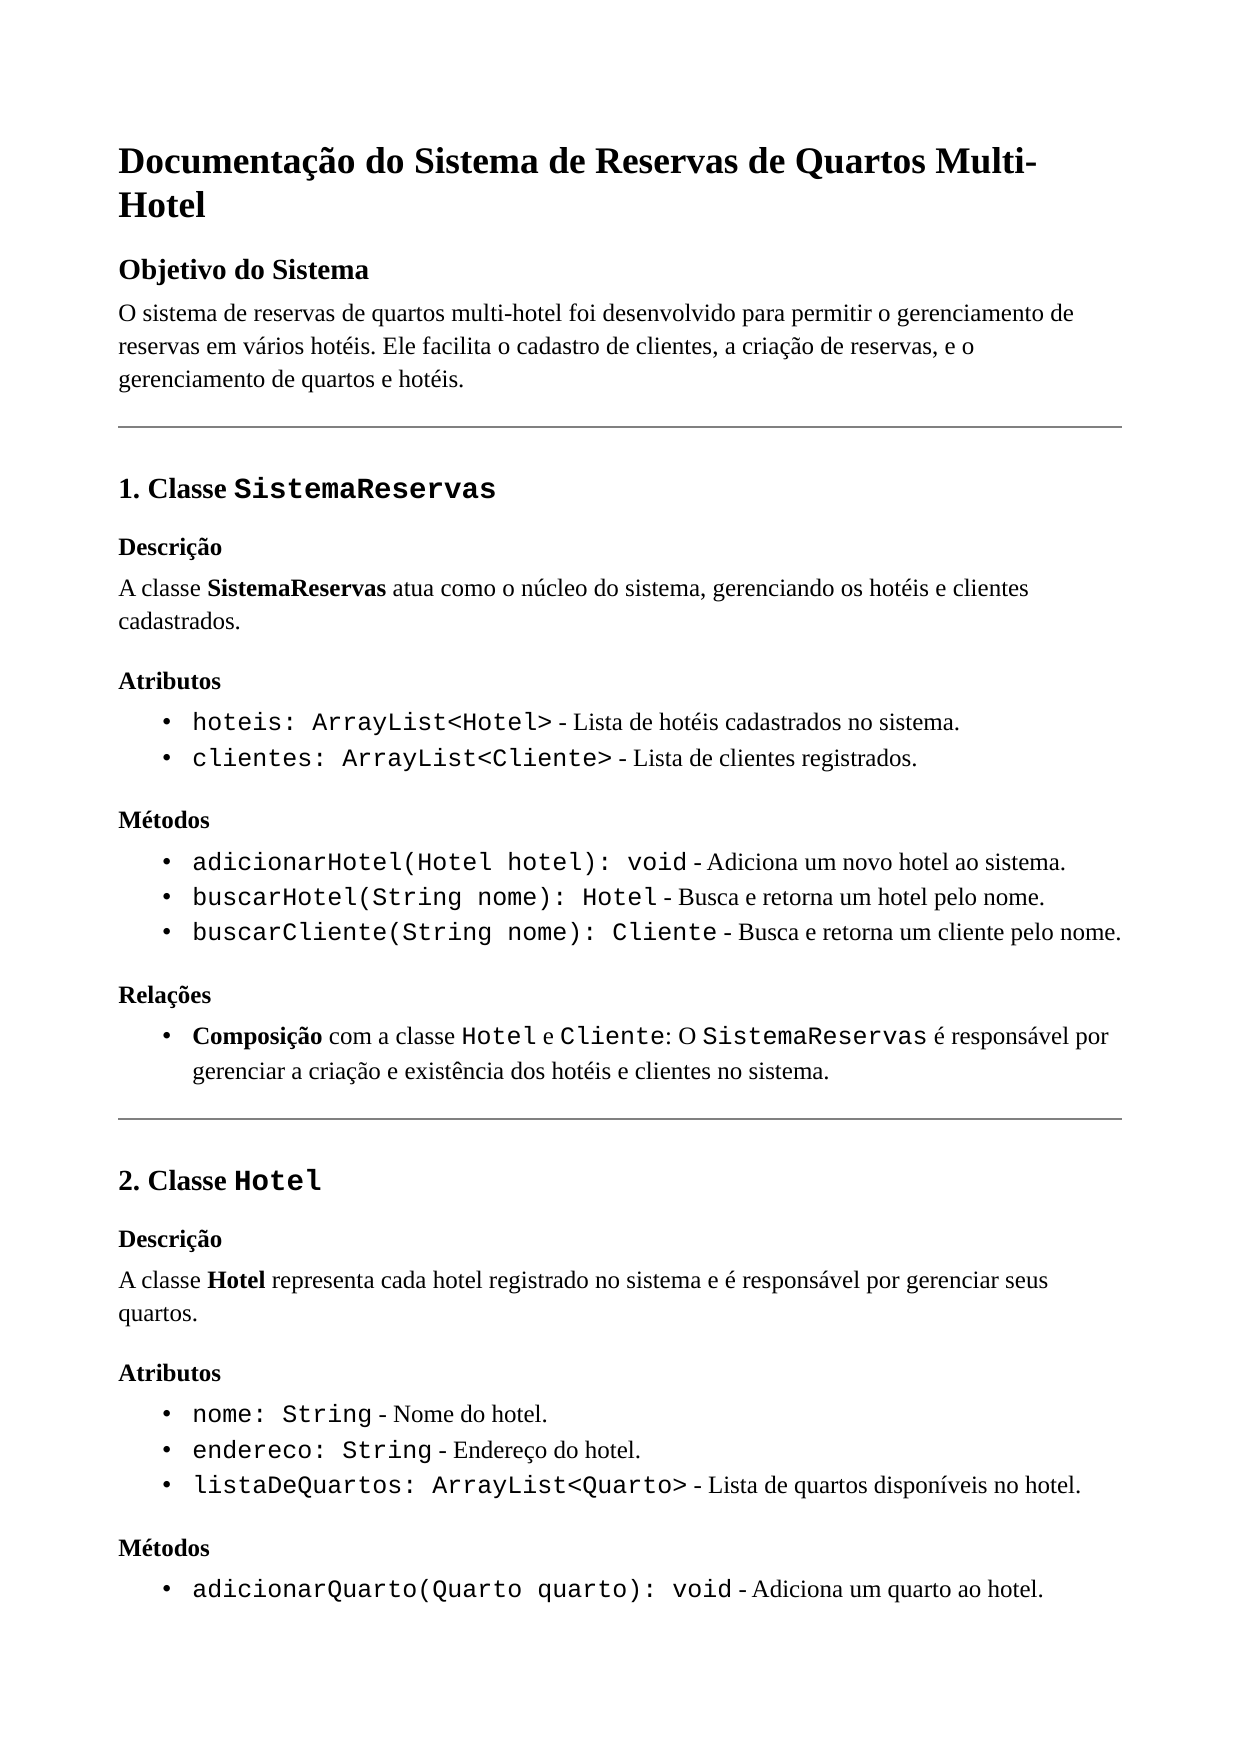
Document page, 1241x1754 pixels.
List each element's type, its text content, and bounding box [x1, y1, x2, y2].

text A classe Hotel representa cada hotel registrado no sistema e é responsável por gerenciar seus quartos. [118, 1265, 1122, 1327]
list buscarHotel(String nome): Hotel - Busca e retorna um hotel pelo nome. [162, 882, 1122, 913]
subtitle Métodos [118, 805, 1122, 834]
subtitle Atributos [118, 1358, 1122, 1387]
subtitle Descrição [118, 1224, 1122, 1253]
list endereco: String - Endereço do hotel. [162, 1435, 1122, 1466]
list hoteis: ArrayList<Hotel> - Lista de hotéis cadastrados no sistema. [162, 707, 1122, 738]
list clientes: ArrayList<Cliente> - Lista de clientes registrados. [162, 743, 1122, 774]
subtitle 1. Classe SistemaReservas [118, 471, 1122, 507]
list buscarCliente(String nome): Cliente - Busca e retorna um cliente pelo nome. [162, 917, 1122, 948]
list Composição com a classe Hotel e Cliente: O SistemaReservas é responsável por gerenciar a criação e existência dos hotéis e clientes no sistema. [162, 1021, 1122, 1085]
subtitle Atributos [118, 666, 1122, 695]
list listaDeQuartos: ArrayList<Quarto> - Lista de quartos disponíveis no hotel. [162, 1470, 1122, 1501]
subtitle Objetivo do Sistema [118, 252, 1122, 286]
list adicionarHotel(Hotel hotel): void - Adiciona um novo hotel ao sistema. [162, 847, 1122, 877]
list adicionarQuarto(Quarto quarto): void - Adiciona um quarto ao hotel. [162, 1574, 1122, 1605]
text O sistema de reservas de quartos multi-hotel foi desenvolvido para permitir o gerenciamento de reservas em vários hotéis. Ele facilita o cadastro de clientes, a criação de reservas, e o gerenciamento de quartos e hotéis. [118, 298, 1122, 393]
subtitle Métodos [118, 1533, 1122, 1562]
text A classe SistemaReservas atua como o núcleo do sistema, gerenciando os hotéis e clientes cadastrados. [118, 573, 1122, 635]
subtitle 2. Classe Hotel [118, 1163, 1122, 1199]
list nome: String - Nome do hotel. [162, 1399, 1122, 1430]
subtitle Documentação do Sistema de Reservas de Quartos Multi-Hotel [118, 139, 1122, 225]
subtitle Relações [118, 980, 1122, 1009]
subtitle Descrição [118, 532, 1122, 561]
